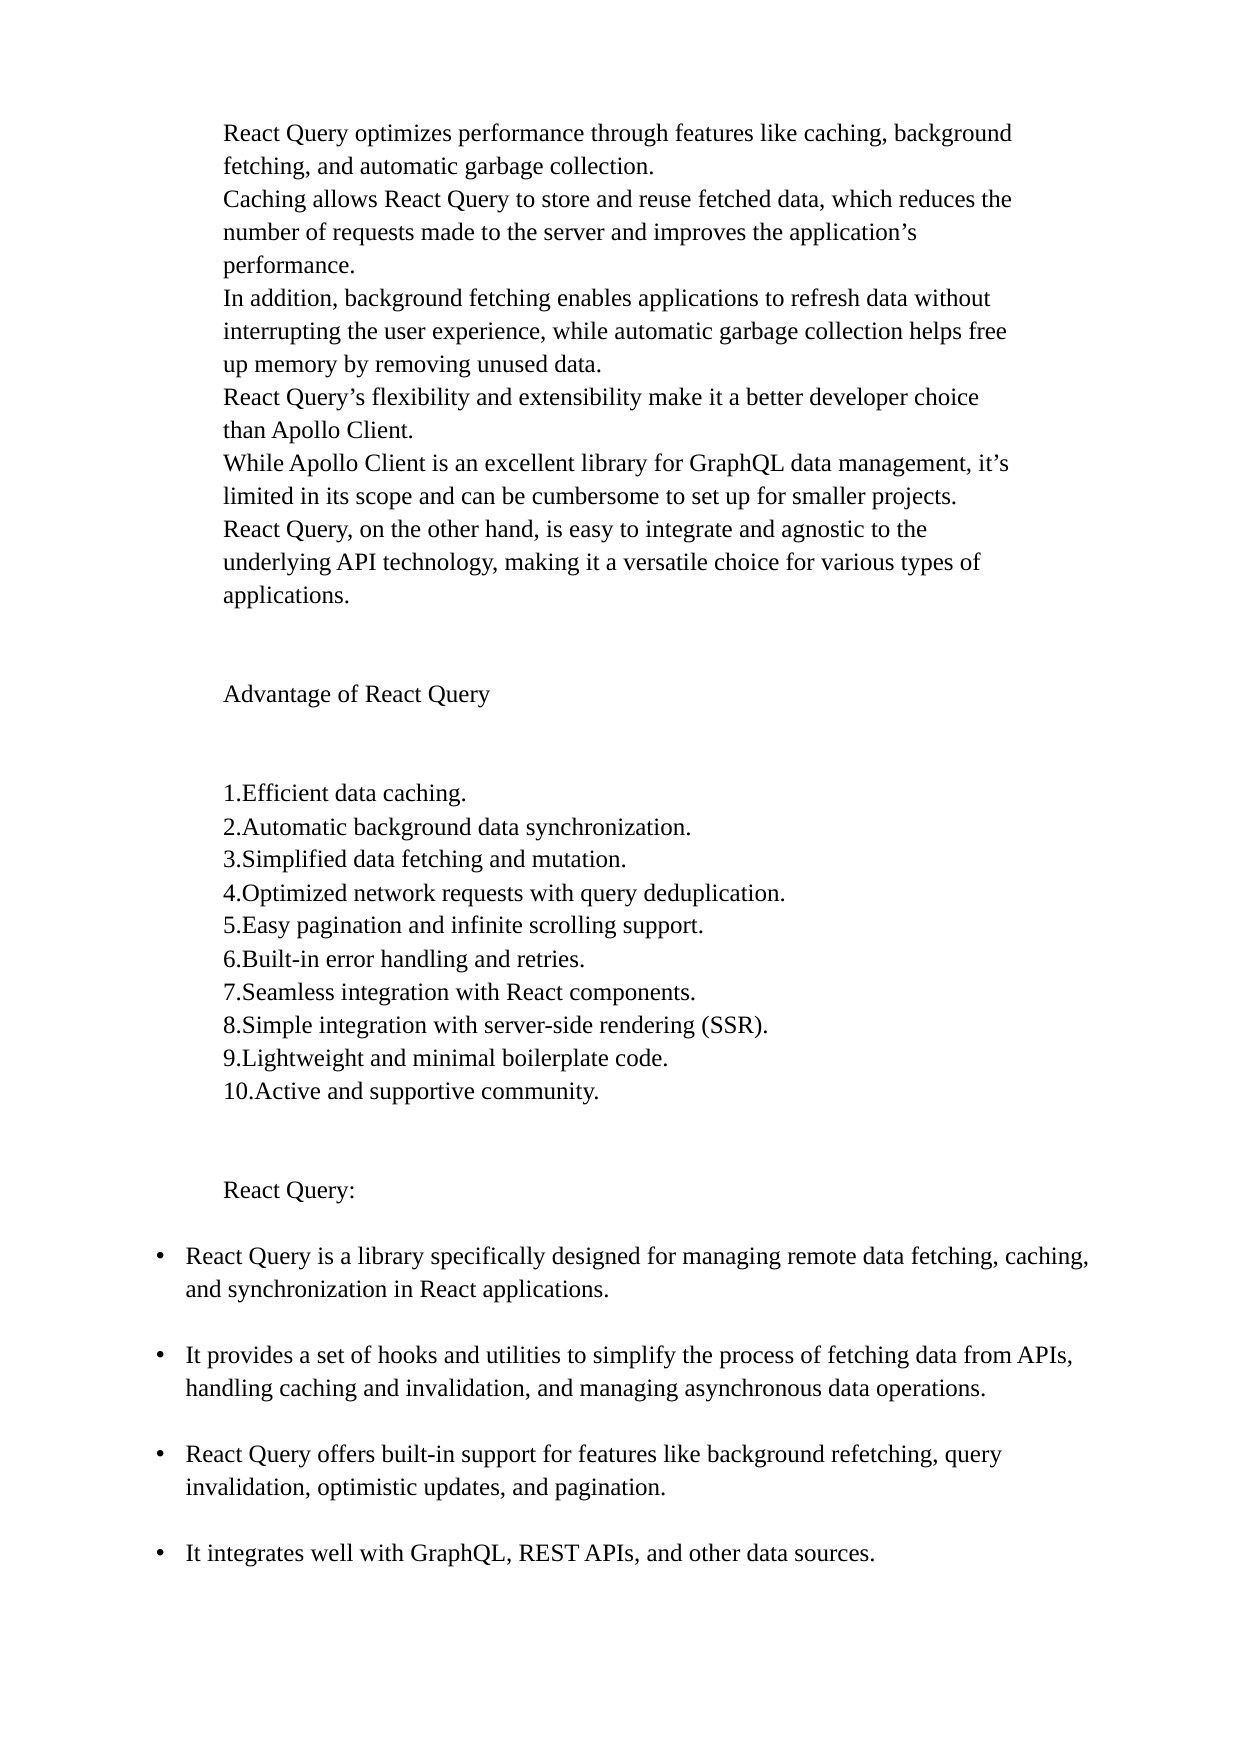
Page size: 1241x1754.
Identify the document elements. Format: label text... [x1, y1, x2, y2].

text In addition, background fetching enables applications to refresh data without interrupting the user experience, while automatic garbage collection helps free up memory by removing unused data. React Query’s flexibility and extensibility make it a better developer choice than Apollo Client. [223, 283, 1017, 444]
text 1.Efficient data caching. [223, 778, 1017, 807]
text 4.Optimized network requests with query deduplication. [223, 878, 1017, 906]
list React Query is a library specifically designed for managing remote data fetching, caching, and synchronization in React applications. [185, 1241, 1122, 1303]
text 2.Automatic background data synchronization. [223, 812, 1017, 840]
text 3.Simplified data fetching and mutation. [223, 844, 1017, 873]
text 10.Active and supportive community. [223, 1076, 1017, 1104]
text While Apollo Client is an excellent library for GraphQL data management, it’s limited in its scope and can be cumbersome to set up for smaller projects. [223, 448, 1017, 510]
text 9.Lightweight and minimal boilerplate code. [223, 1043, 1017, 1071]
text 5.Easy pagination and infinite scrolling support. [223, 911, 1017, 939]
list React Query offers built-in support for features like background refetching, query invalidation, optimistic updates, and pagination. [185, 1439, 1122, 1501]
list It provides a set of hooks and utilities to simplify the process of fetching data from APIs, handling caching and invalidation, and managing asynchronous data operations. [185, 1340, 1122, 1402]
text 6.Built-in error handling and retries. [223, 944, 1017, 972]
text React Query, on the other hand, is easy to integrate and agnostic to the underlying API technology, making it a versatile choice for various types of applications. [223, 514, 1017, 609]
text Caching allows React Query to store and reuse fetched data, which reduces the number of requests made to the server and improves the application’s performance. [223, 184, 1017, 279]
text 7.Seamless integration with React components. [223, 977, 1017, 1005]
text React Query optimizes performance through features like caching, background fetching, and automatic garbage collection. [223, 118, 1017, 180]
text Advantage of React Query [223, 679, 1017, 708]
text 8.Simple integration with server-side rendering (SSR). [223, 1010, 1017, 1038]
list It integrates well with GraphQL, REST APIs, and other data sources. [185, 1538, 1122, 1567]
text React Query: [223, 1175, 1017, 1203]
